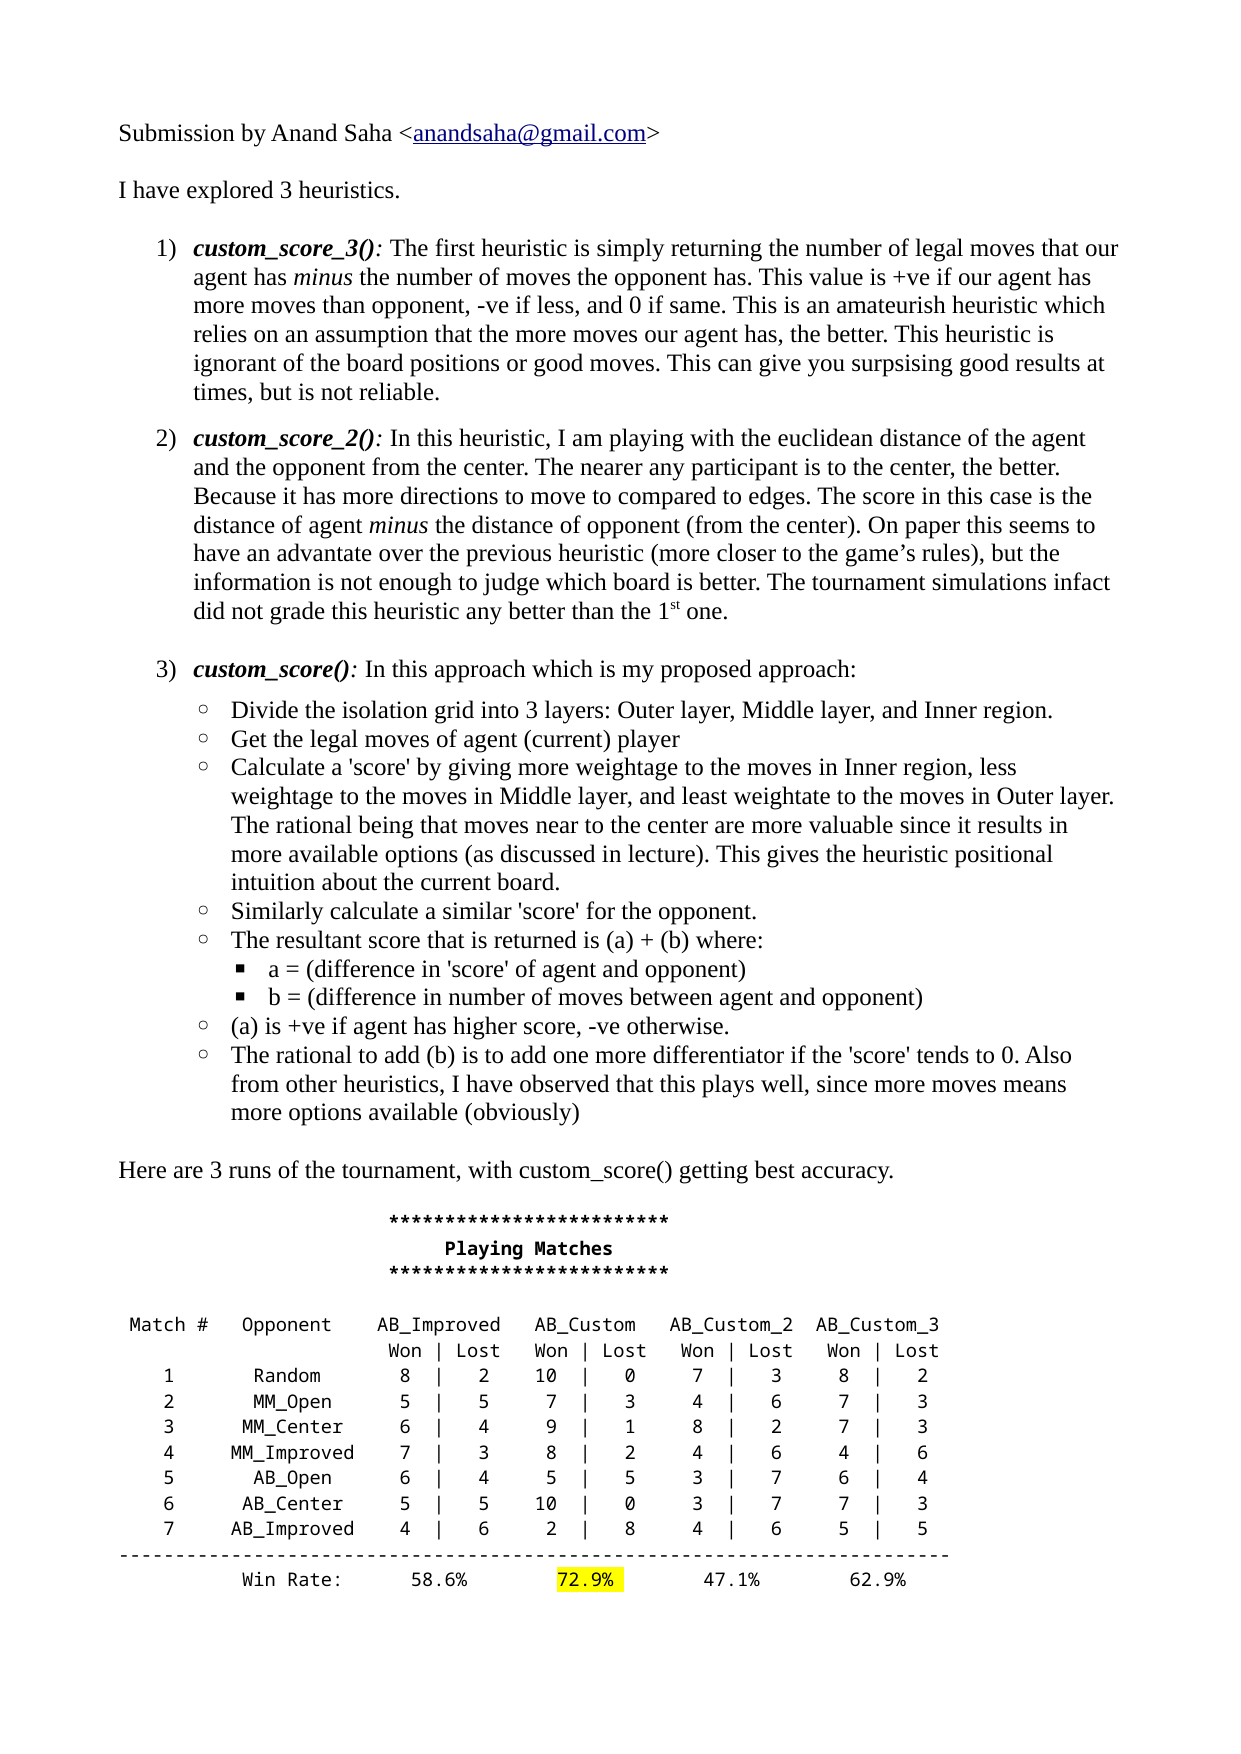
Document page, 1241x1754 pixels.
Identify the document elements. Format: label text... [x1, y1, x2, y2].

text ************************* [118, 1260, 1122, 1286]
text 3 MM_Center 6 | 4 9 | 1 8 | 2 7 | 3 [118, 1413, 1122, 1439]
list custom_score_2(): In this heuristic, I am playing with the euclidean distance of the agent and the opponent from the center. The nearer any participant is to the center, the better. Because it has more directions to move to compared to edges. The score in this case is the distance of agent minus the distance of opponent (from the center). On paper this seems to have an advantate over the previous heuristic (more closer to the game’s rules), but the information is not enough to judge which board is better. The tournament simulations infact did not grade this heuristic any better than the 1st one. [156, 423, 1122, 625]
list The rational to add (b) is to add one more differentiator if the 'score' tends to 0. Also from other heuristics, I have observed that this plays well, since more moves means more options available (obviously) [193, 1040, 1122, 1126]
list b = (difference in number of moves between agent and opponent) [231, 982, 1122, 1011]
text Submission by Anand Saha <anandsaha@gmail.com> [118, 118, 1122, 147]
list Similarly calculate a similar 'score' for the opponent. [193, 896, 1122, 925]
list custom_score_3(): The first heuristic is simply returning the number of legal moves that our agent has minus the number of moves the opponent has. This value is +ve if our agent has more moves than opponent, -ve if less, and 0 if same. This is an amateurish heuristic which relies on an assumption that the more moves our agent has, the better. This heuristic is ignorant of the board positions or good moves. This can give you surpsising good results at times, but is not reliable. [156, 233, 1122, 406]
text 2 MM_Open 5 | 5 7 | 3 4 | 6 7 | 3 [118, 1388, 1122, 1413]
text 7 AB_Improved 4 | 6 2 | 8 4 | 6 5 | 5 [118, 1516, 1122, 1541]
text ************************* [118, 1209, 1122, 1235]
text -------------------------------------------------------------------------- [118, 1541, 1122, 1567]
text Win Rate: 58.6% 72.9% 47.1% 62.9% [118, 1567, 1122, 1592]
text Won | Lost Won | Lost Won | Lost Won | Lost [118, 1337, 1122, 1362]
text 4 MM_Improved 7 | 3 8 | 2 4 | 6 4 | 6 [118, 1439, 1122, 1464]
text 6 AB_Center 5 | 5 10 | 0 3 | 7 7 | 3 [118, 1490, 1122, 1516]
text 5 AB_Open 6 | 4 5 | 5 3 | 7 6 | 4 [118, 1464, 1122, 1490]
text I have explored 3 heuristics. [118, 176, 1122, 204]
text Here are 3 runs of the tournament, with custom_score() getting best accuracy. [118, 1155, 1122, 1184]
list (a) is +ve if agent has higher score, -ve otherwise. [193, 1011, 1122, 1040]
list custom_score(): In this approach which is my proposed approach: [156, 654, 1122, 683]
list Get the legal moves of agent (current) player [193, 724, 1122, 752]
text Match # Opponent AB_Improved AB_Custom AB_Custom_2 AB_Custom_3 [118, 1311, 1122, 1337]
list Divide the isolation grid into 3 layers: Outer layer, Middle layer, and Inner region. [193, 695, 1122, 724]
list Calculate a 'score' by giving more weightage to the moves in Inner region, less weightage to the moves in Middle layer, and least weightate to the moves in Outer layer. The rational being that moves near to the center are more valuable since it results in more available options (as discussed in lecture). This gives the heuristic positional intuition about the current board. [193, 752, 1122, 896]
text 1 Random 8 | 2 10 | 0 7 | 3 8 | 2 [118, 1362, 1122, 1388]
text Playing Matches [118, 1235, 1122, 1260]
list The resultant score that is returned is (a) + (b) where: [193, 925, 1122, 954]
list a = (difference in 'score' of agent and opponent) [231, 954, 1122, 982]
